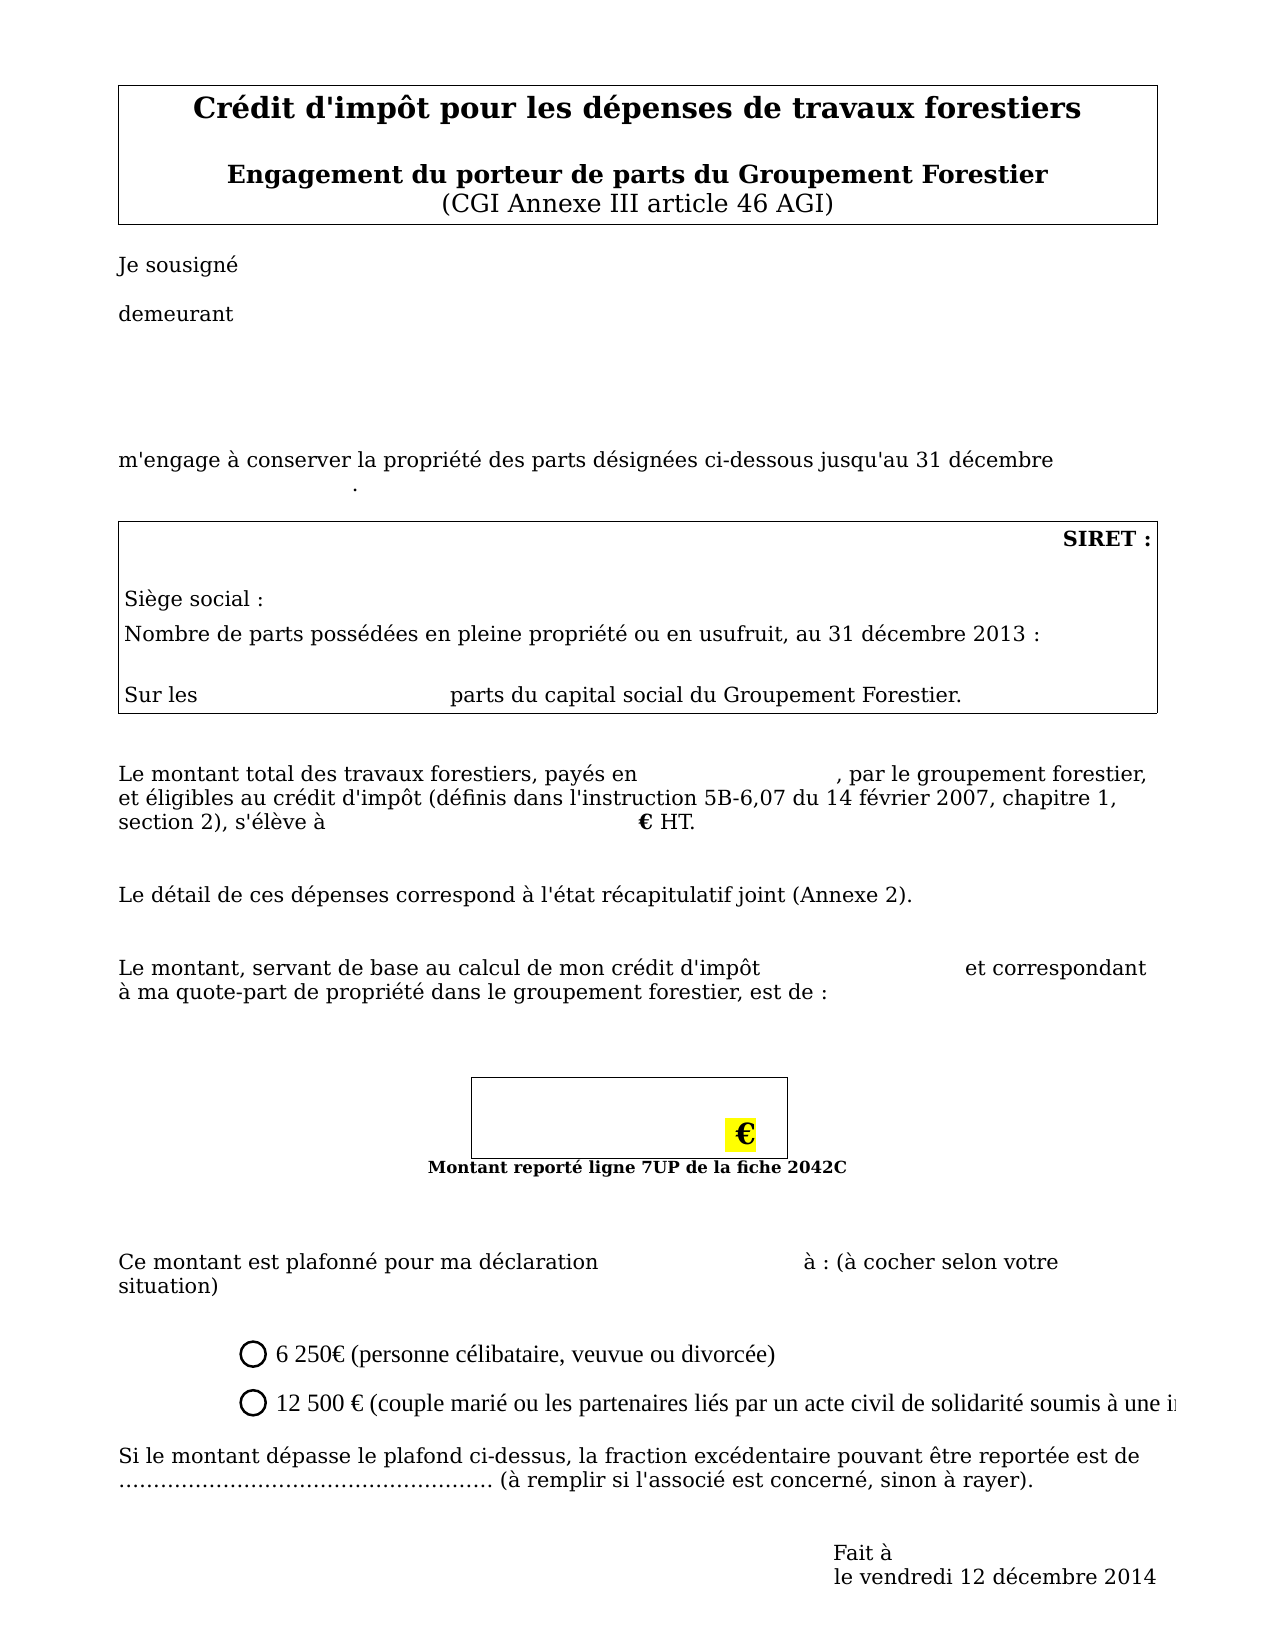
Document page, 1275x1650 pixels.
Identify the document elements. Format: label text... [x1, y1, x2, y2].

table_header <objects[0].groupe.party.name> [119, 522, 637, 581]
table_header SIRET : <objects[0].groupe.party.addresses[0].siret> [638, 522, 1157, 581]
text le vendredi 12 décembre 2014 [118, 1565, 1157, 1590]
text demeurant <objects[0].member.parties[0].party.addresses[0].street> <objects[0].member.parties[0].party.addresses[0].streetbis> <objects[0].member.parties[0].party.addresses[0].zip> <objects[0].member.parties[0].party.addresses[0].city> <objects[0].member.parties[0].party.addresses[0].country.name> [118, 302, 1157, 423]
table_cell Siège social : <objects[0].groupe.party.addresses[0].full_address> [119, 581, 1157, 617]
table_header <objects[0].totdebitretenumember> € [472, 1078, 787, 1157]
table_cell Nombre de parts possédées en pleine propriété ou en usufruit, au 31 décembre 2013 : <objects[0].totmember> [119, 617, 1157, 677]
text Fait à [118, 1541, 1157, 1565]
text Montant reporté ligne 7UP de la fiche 2042C [118, 1157, 1157, 1177]
text Si le montant dépasse le plafond ci-dessus, la fraction excédentaire pouvant être reportée est de ……………………………………………… (à remplir si l'associé est concerné, sinon à rayer). [118, 1444, 1157, 1493]
text m'engage à conserver la propriété des parts désignées ci-dessous jusqu'au 31 décembre <objects[0].conserve1>. [118, 448, 1157, 496]
table_header Crédit d'impôt pour les dépenses de travaux forestiers <objects[0].annee> Engagement du porteur de parts du Groupement Forestier (CGI Annexe III article 46 AGI) [119, 86, 1157, 224]
text Je sousigné <objects[0].member.name> [118, 253, 1157, 278]
text Le détail de ces dépenses correspond à l'état récapitulatif joint (Annexe 2). [118, 883, 1157, 907]
table_cell Sur les <objects[0].totgroup> parts du capital social du Groupement Forestier. [119, 677, 1157, 713]
text Ce montant est plafonné pour ma déclaration <objects[0].annee> à : (à cocher selon votre situation) [118, 1250, 1157, 1298]
text Le montant total des travaux forestiers, payés en <objects[0].annee>, par le groupement forestier, et éligibles au crédit d'impôt (définis dans l'instruction 5B-6,07 du 14 février 2007, chapitre 1, section 2), s'élève à <objects[0].totdebitretenu> € HT. [118, 762, 1157, 834]
text Le montant, servant de base au calcul de mon crédit d'impôt <objects[0].annee> et correspondant à ma quote-part de propriété dans le groupement forestier, est de : [118, 956, 1157, 1004]
